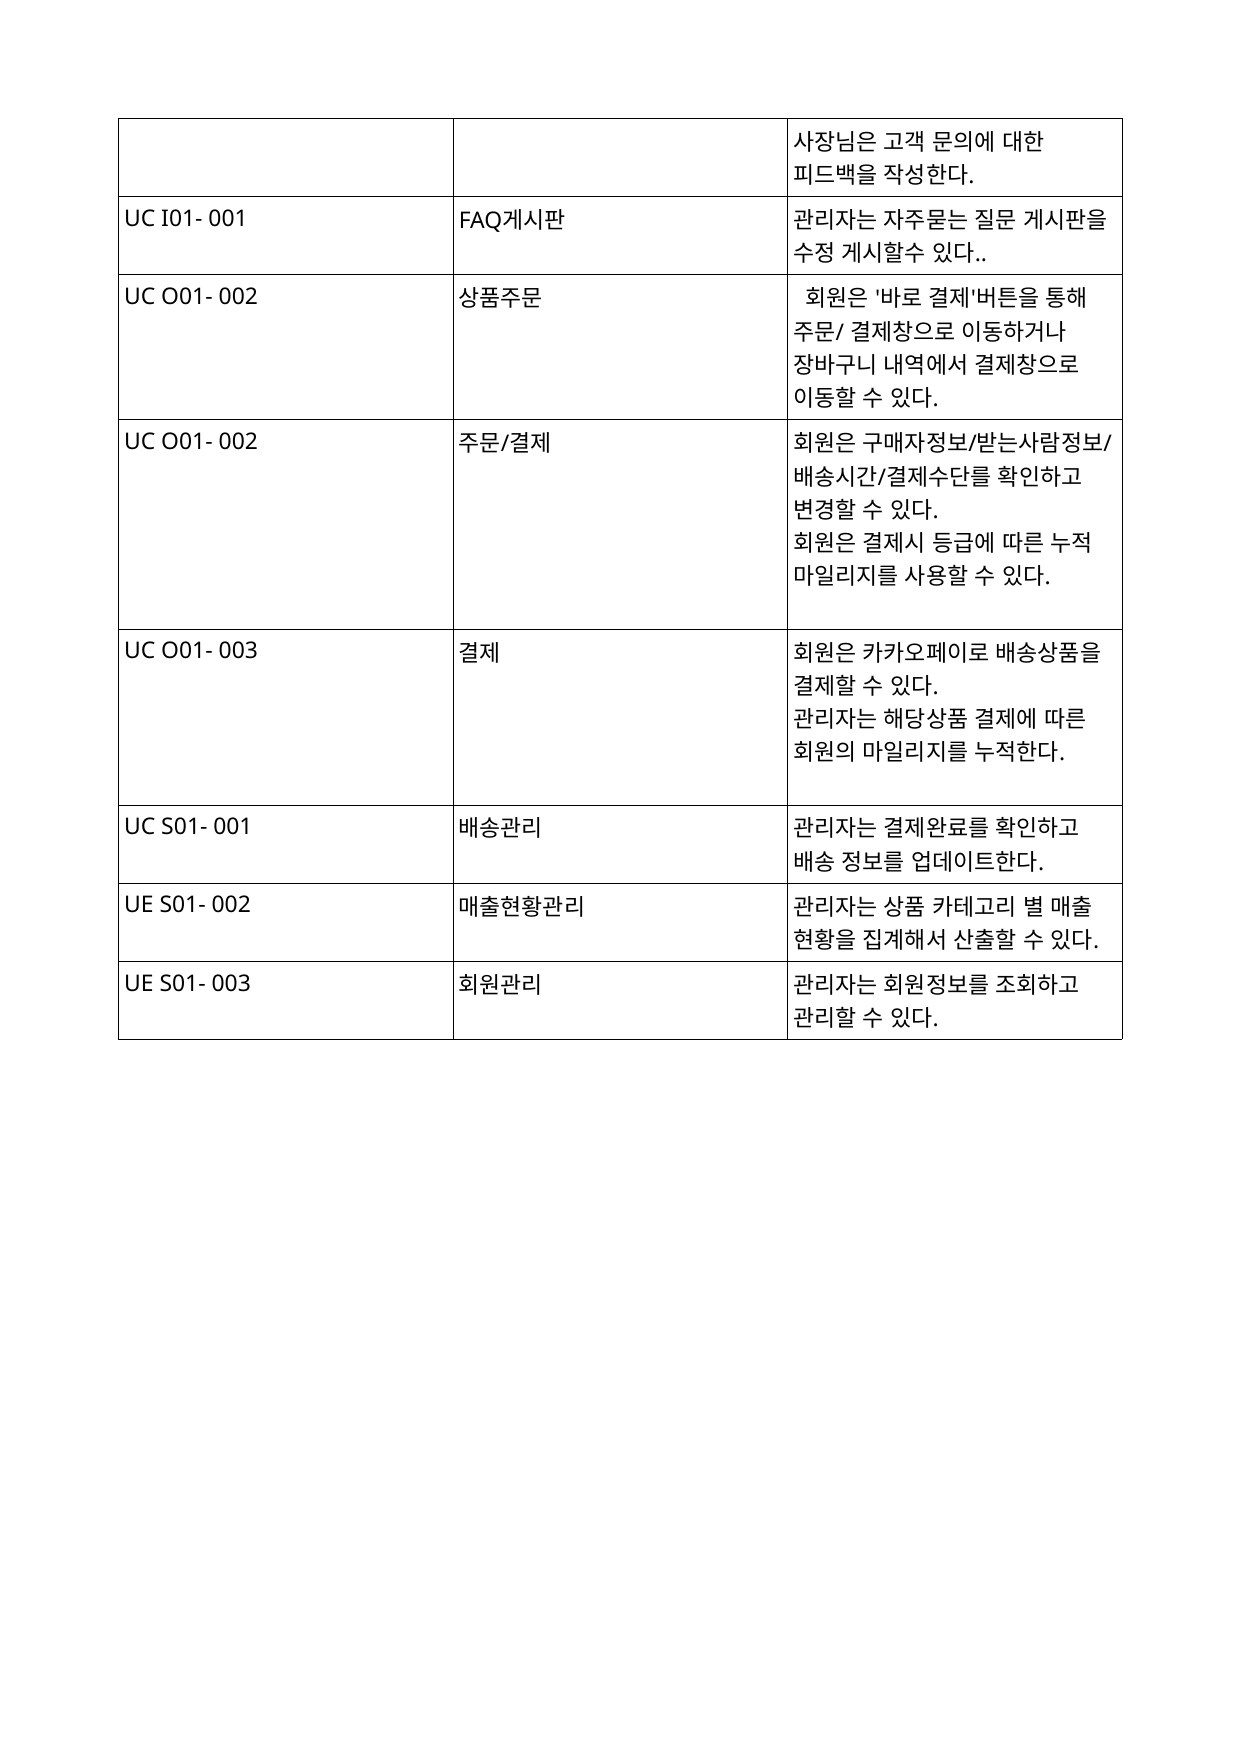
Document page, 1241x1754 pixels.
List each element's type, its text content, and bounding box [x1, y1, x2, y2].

table_cell 매출현황관리 [454, 884, 787, 961]
table_cell 결제 [454, 630, 787, 804]
table_cell [119, 119, 453, 196]
table_cell 사장님은 고객 문의에 대한 피드백을 작성한다. [788, 119, 1122, 196]
table_cell 관리자는 상품 카테고리 별 매출 현황을 집계해서 산출할 수 있다. [788, 884, 1122, 961]
table_cell UC I01- 001 [119, 197, 453, 274]
table_cell 관리자는 자주묻는 질문 게시판을 수정 게시할수 있다.. [788, 197, 1122, 274]
table_cell UC O01- 003 [119, 630, 453, 804]
table_cell UE S01- 003 [119, 962, 453, 1039]
table_cell 회원은 카카오페이로 배송상품을 결제할 수 있다. 관리자는 해당상품 결제에 따른 회원의 마일리지를 누적한다. [788, 630, 1122, 804]
table_cell UE S01- 002 [119, 884, 453, 961]
table_cell 관리자는 결제완료를 확인하고 배송 정보를 업데이트한다. [788, 806, 1122, 883]
table_cell 회원은 구매자정보/받는사람정보/배송시간/결제수단를 확인하고 변경할 수 있다. 회원은 결제시 등급에 따른 누적 마일리지를 사용할 수 있다. [788, 420, 1122, 628]
table_cell FAQ게시판 [454, 197, 787, 274]
table_cell 회원관리 [454, 962, 787, 1039]
table_cell 상품주문 [454, 275, 787, 419]
table_cell UC O01- 002 [119, 420, 453, 628]
table_cell 회원은 '바로 결제'버튼을 통해 주문/ 결제창으로 이동하거나 장바구니 내역에서 결제창으로 이동할 수 있다. [788, 275, 1122, 419]
table_cell 주문/결제 [454, 420, 787, 628]
table_cell 관리자는 회원정보를 조회하고 관리할 수 있다. [788, 962, 1122, 1039]
table_cell UC O01- 002 [119, 275, 453, 419]
table_cell UC S01- 001 [119, 806, 453, 883]
table_cell [454, 119, 787, 196]
table_cell 배송관리 [454, 806, 787, 883]
